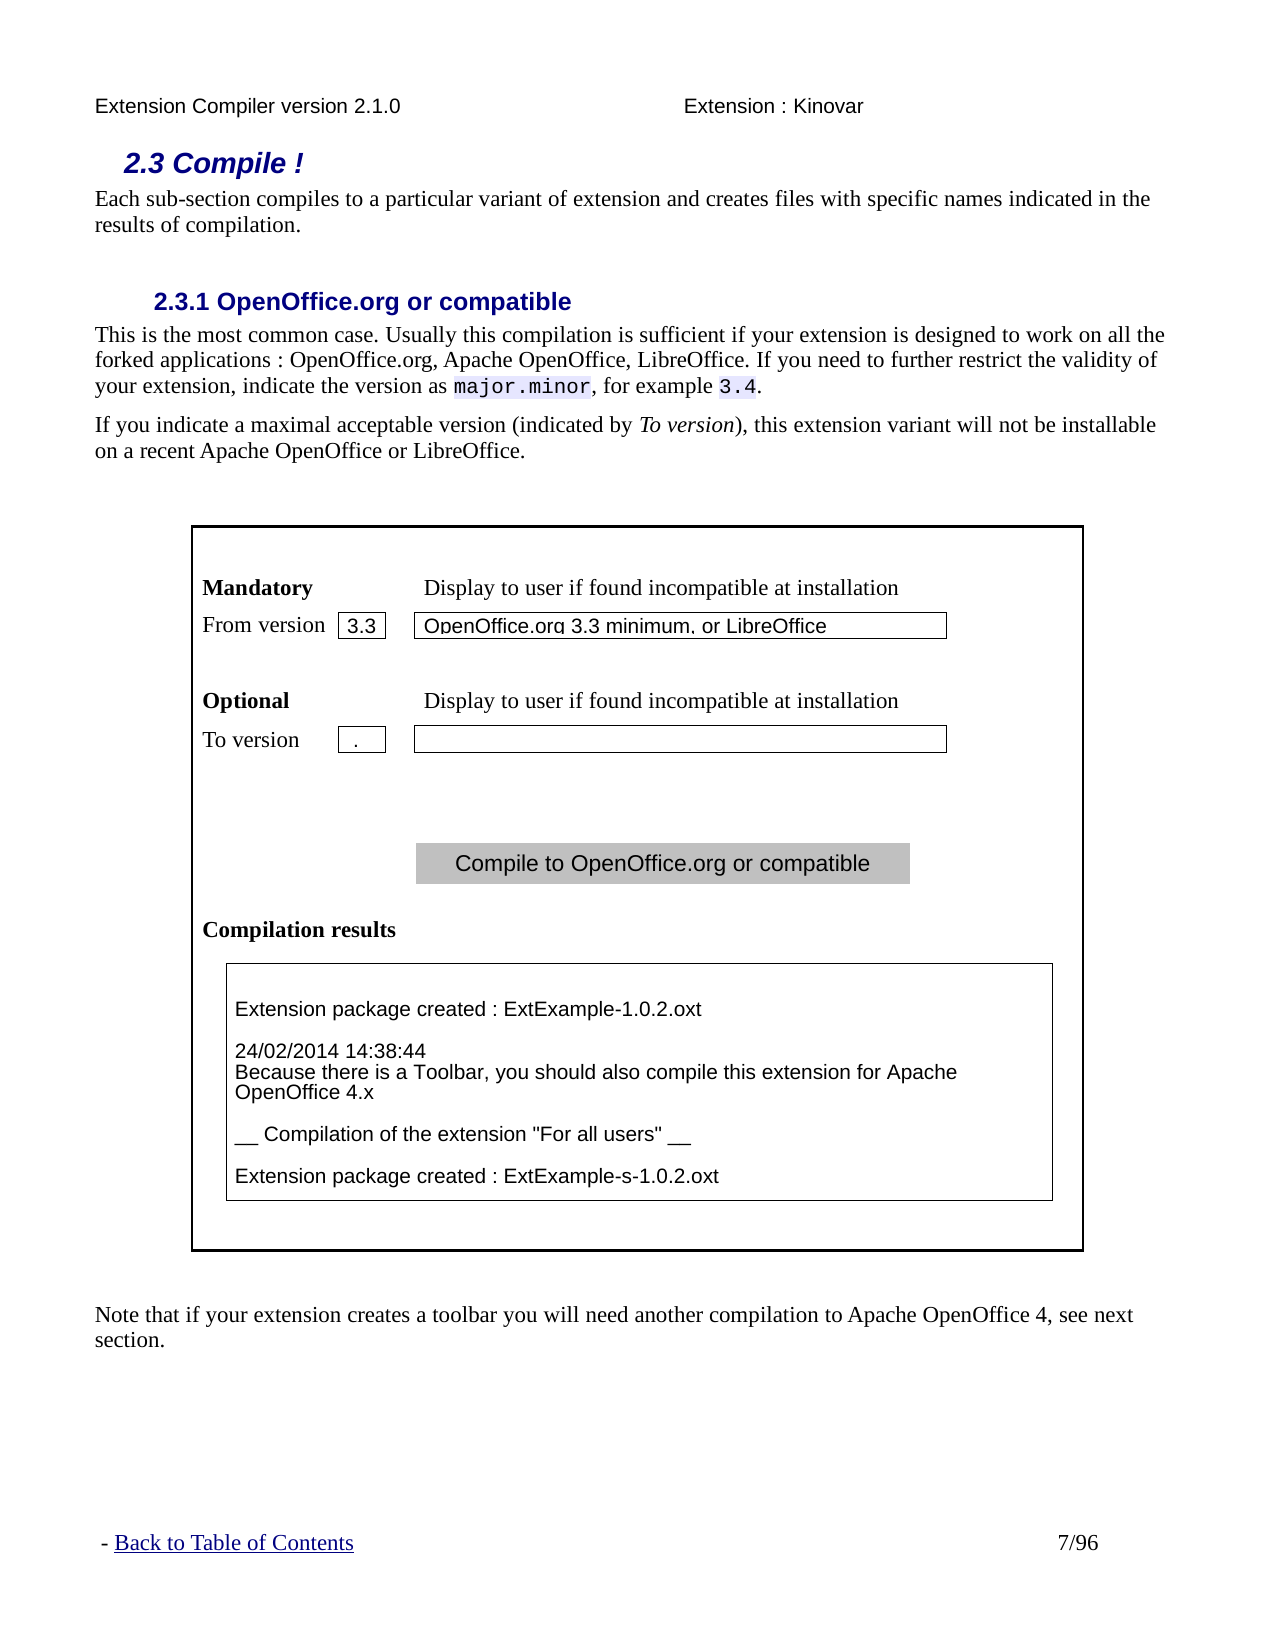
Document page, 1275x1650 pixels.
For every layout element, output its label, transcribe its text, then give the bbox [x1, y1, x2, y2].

text [386, 612, 414, 638]
text Optional Display to user if found incompatible at installation [202, 688, 1073, 714]
subtitle OpenOffice.org or compatible [153, 287, 1181, 316]
text Mandatory Display to user if found incompatible at installation [202, 574, 1073, 600]
text Each sub-section compiles to a particular variant of extension and creates files with specific names indicated in the results of compilation. [94, 186, 1181, 237]
text Note that if your extension creates a toolbar you will need another compilation to Apache OpenOffice 4, see next section. [94, 1302, 1181, 1353]
text [386, 726, 414, 752]
text [947, 612, 1073, 638]
text Compilation results [202, 917, 1073, 942]
subtitle Compile ! [124, 147, 1181, 180]
text From version [202, 612, 338, 638]
text This is the most common case. Usually this compilation is sufficient if your extension is designed to work on all the forked applications : OpenOffice.org, Apache OpenOffice, LibreOffice. If you need to further restrict the validity of your extension, indicate the version as major.minor, for example 3.4. [94, 321, 1181, 399]
text [947, 726, 1073, 752]
text To version [202, 726, 338, 752]
text If you indicate a maximal acceptable version (indicated by To version), this extension variant will not be installable on a recent Apache OpenOffice or LibreOffice. [94, 412, 1181, 463]
